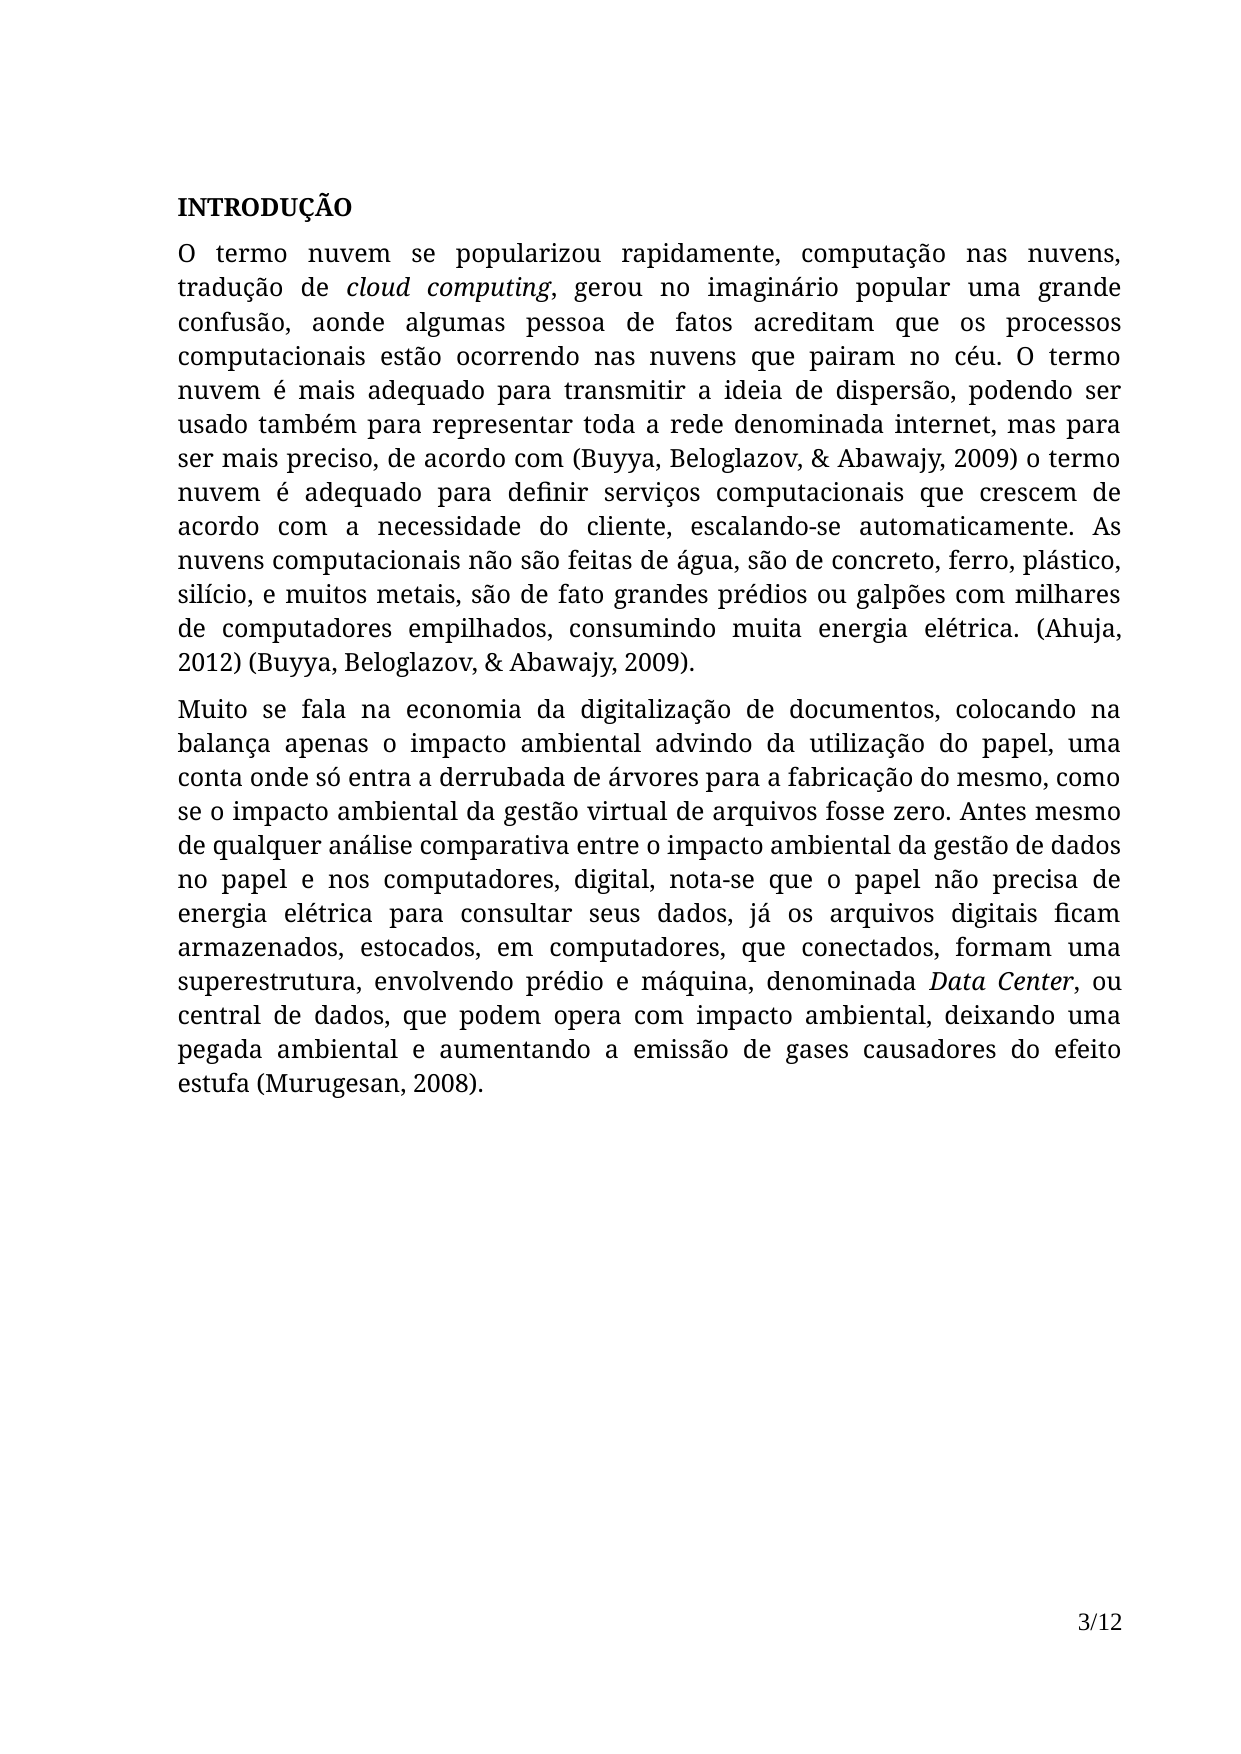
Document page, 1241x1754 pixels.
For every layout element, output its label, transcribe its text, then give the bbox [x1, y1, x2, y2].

text O termo nuvem se popularizou rapidamente, computação nas nuvens, tradução de cloud computing, gerou no imaginário popular uma grande confusão, aonde algumas pessoa de fatos acreditam que os processos computacionais estão ocorrendo nas nuvens que pairam no céu. O termo nuvem é mais adequado para transmitir a ideia de dispersão, podendo ser usado também para representar toda a rede denominada internet, mas para ser mais preciso, de acordo com (Buyya, Beloglazov, & Abawajy, 2009) o termo nuvem é adequado para definir serviços computacionais que crescem de acordo com a necessidade do cliente, escalando-se automaticamente. As nuvens computacionais não são feitas de água, são de concreto, ferro, plástico, silício, e muitos metais, são de fato grandes prédios ou galpões com milhares de computadores empilhados, consumindo muita energia elétrica. (Ahuja, 2012) (Buyya, Beloglazov, & Abawajy, 2009). [177, 236, 1122, 679]
text Muito se fala na economia da digitalização de documentos, colocando na balança apenas o impacto ambiental advindo da utilização do papel, uma conta onde só entra a derrubada de árvores para a fabricação do mesmo, como se o impacto ambiental da gestão virtual de arquivos fosse zero. Antes mesmo de qualquer análise comparativa entre o impacto ambiental da gestão de dados no papel e nos computadores, digital, nota-se que o papel não precisa de energia elétrica para consultar seus dados, já os arquivos digitais ficam armazenados, estocados, em computadores, que conectados, formam uma superestrutura, envolvendo prédio e máquina, denominada Data Center, ou central de dados, que podem opera com impacto ambiental, deixando uma pegada ambiental e aumentando a emissão de gases causadores do efeito estufa (Murugesan, 2008). [177, 691, 1122, 1100]
subtitle Introdução [177, 189, 1122, 224]
